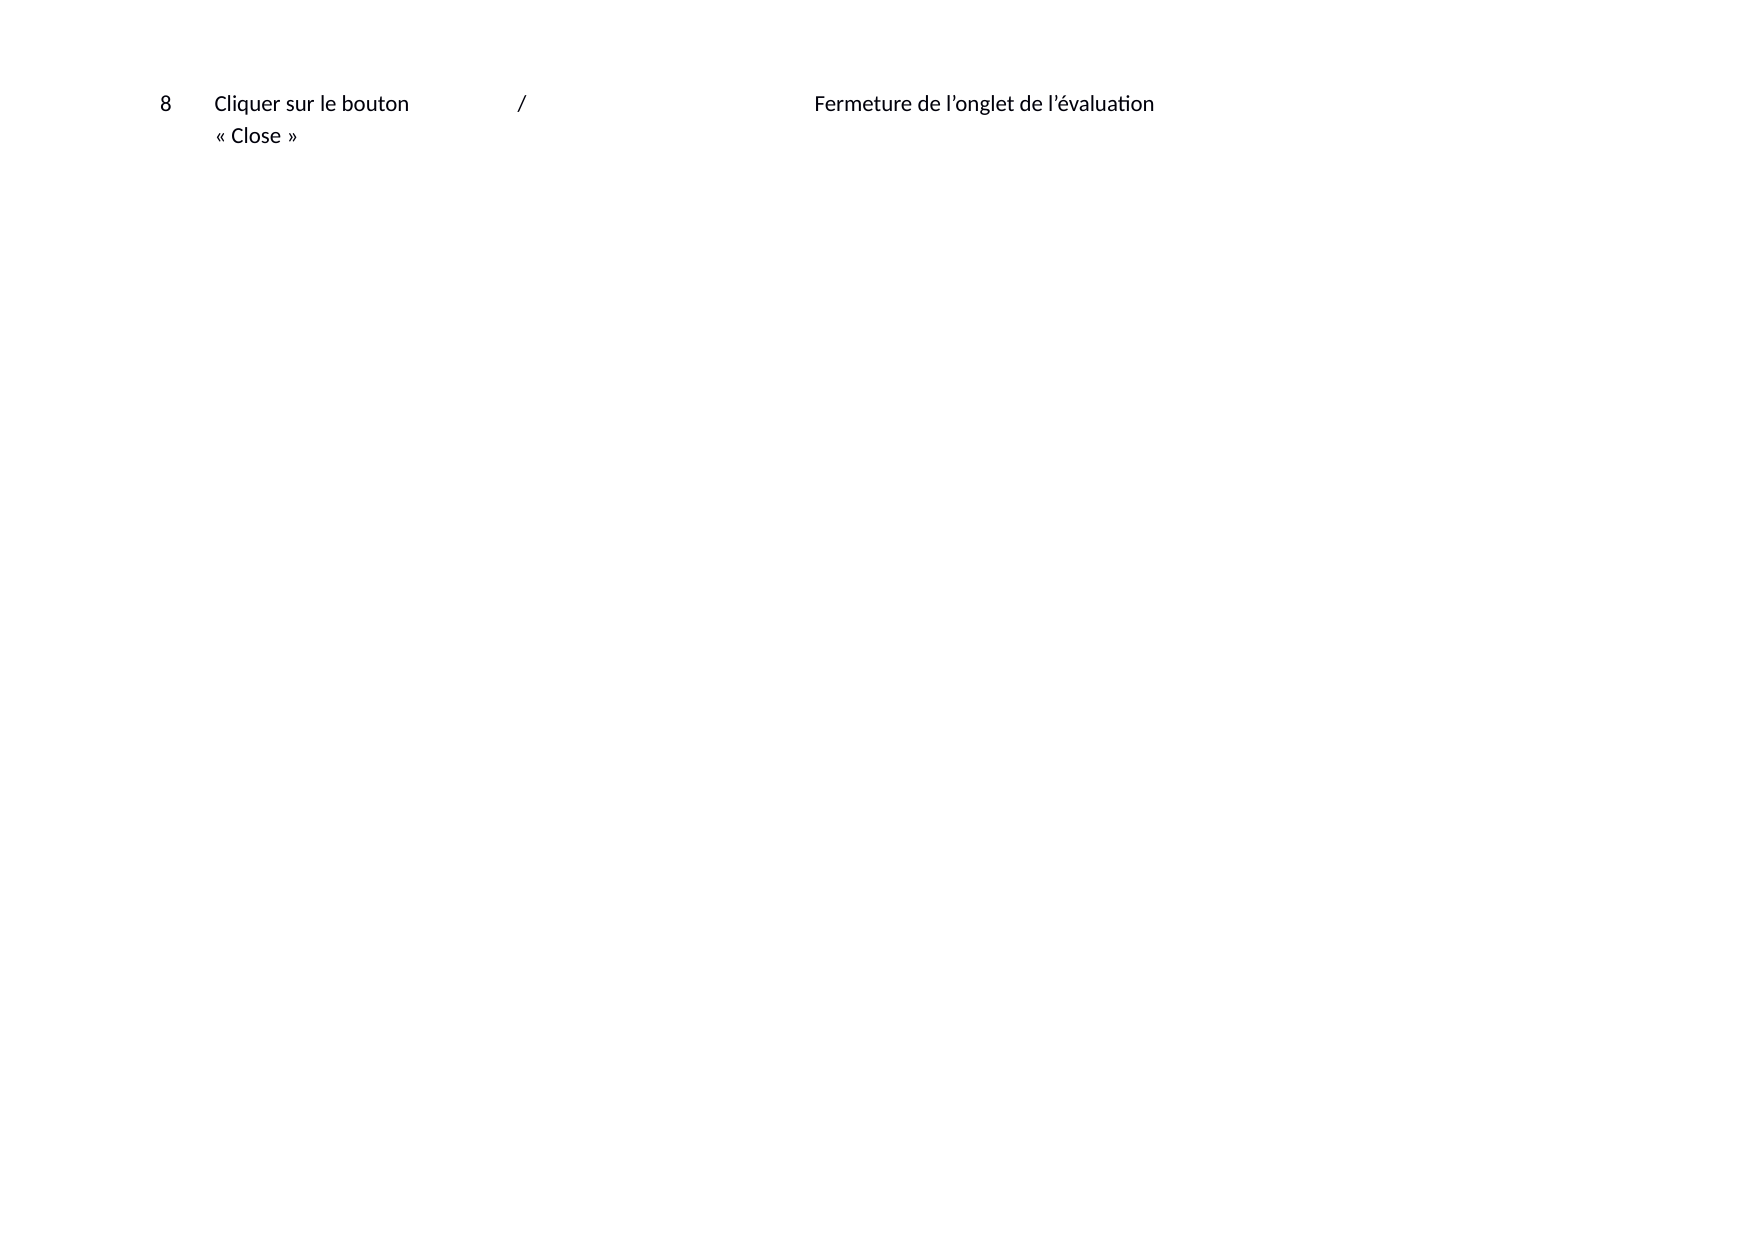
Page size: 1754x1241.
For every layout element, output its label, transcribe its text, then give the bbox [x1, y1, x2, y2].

table_cell Fermeture de l’onglet de l’évaluation [803, 89, 1362, 170]
table_cell Cliquer sur le bouton « Close » [203, 89, 506, 170]
table_cell / [506, 89, 803, 170]
table_cell 8 [149, 89, 203, 170]
table_cell [1363, 89, 1605, 170]
